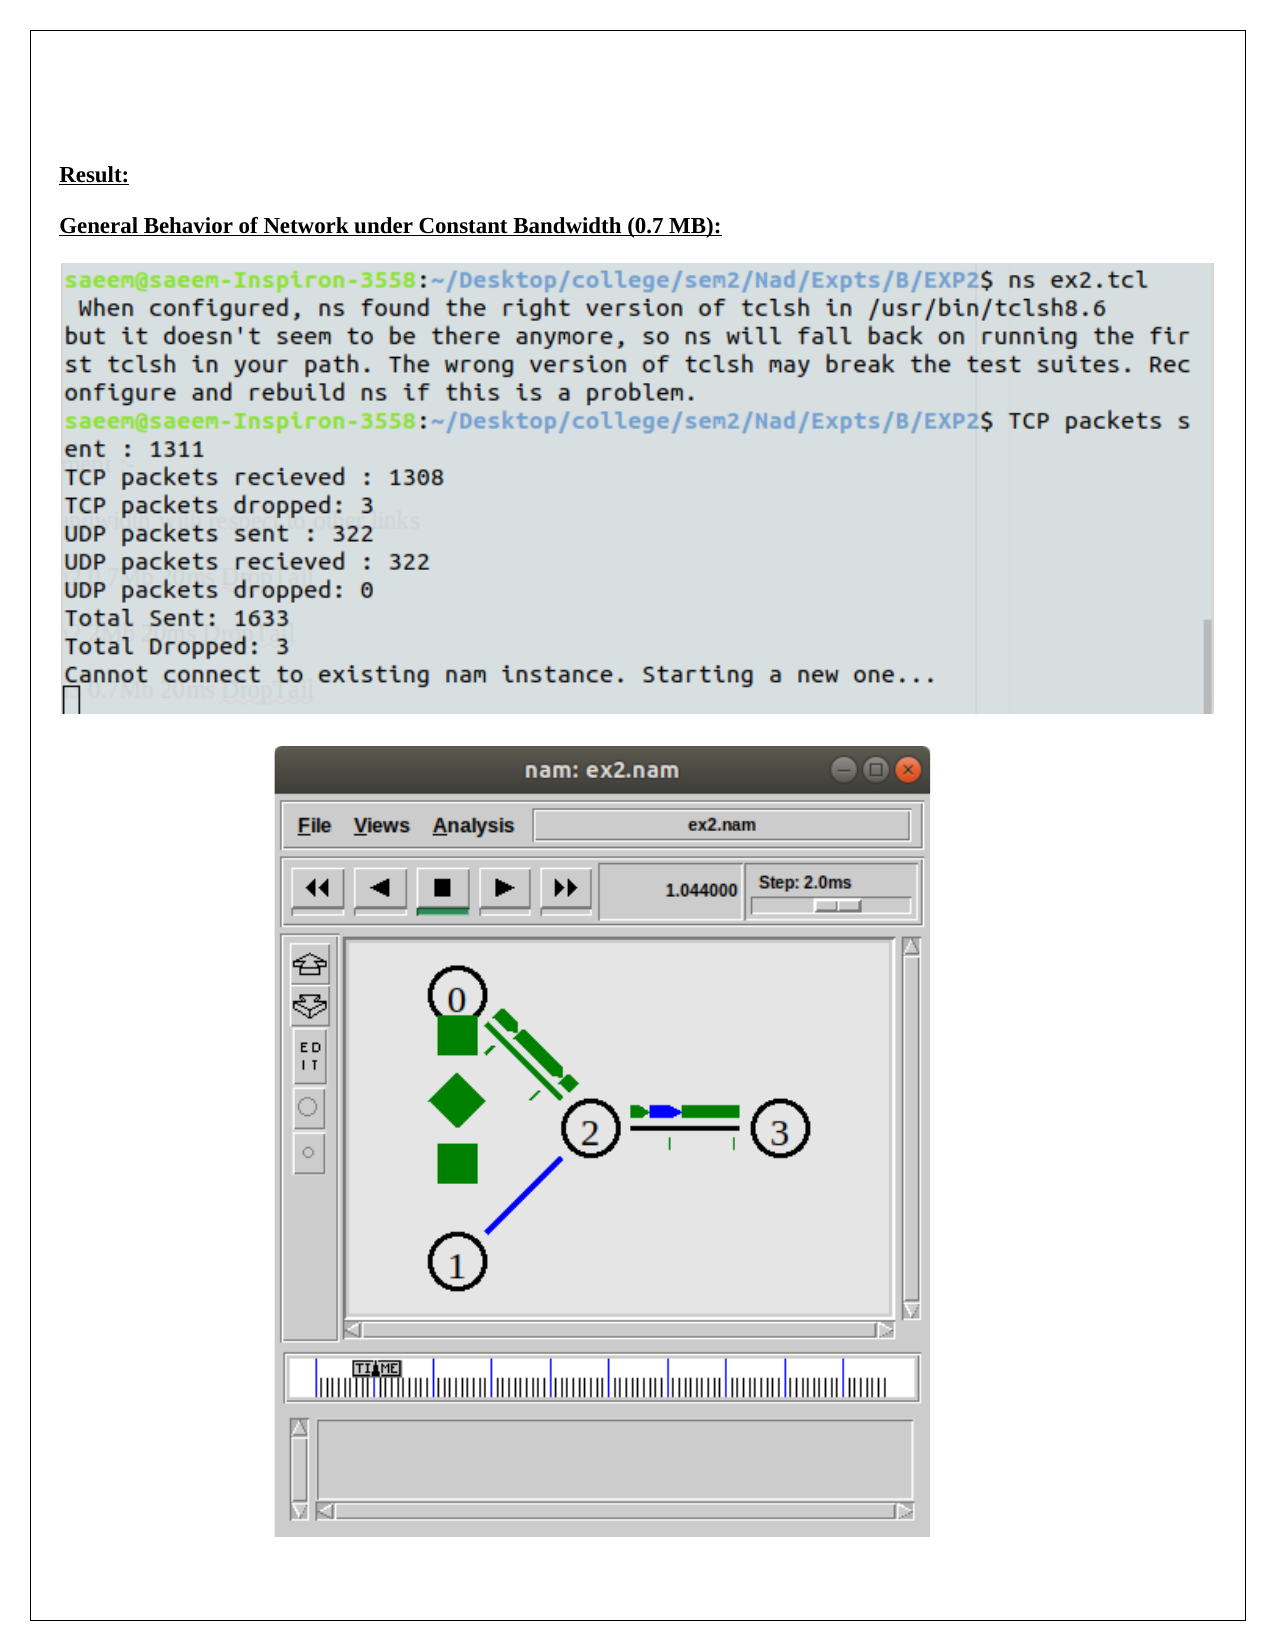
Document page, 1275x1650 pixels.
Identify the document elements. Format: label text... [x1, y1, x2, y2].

picture [61, 263, 1214, 714]
picture [274, 746, 931, 1537]
text Result: [59, 161, 1216, 187]
text General Behavior of Network under Constant Bandwidth (0.7 MB): [59, 212, 1216, 238]
